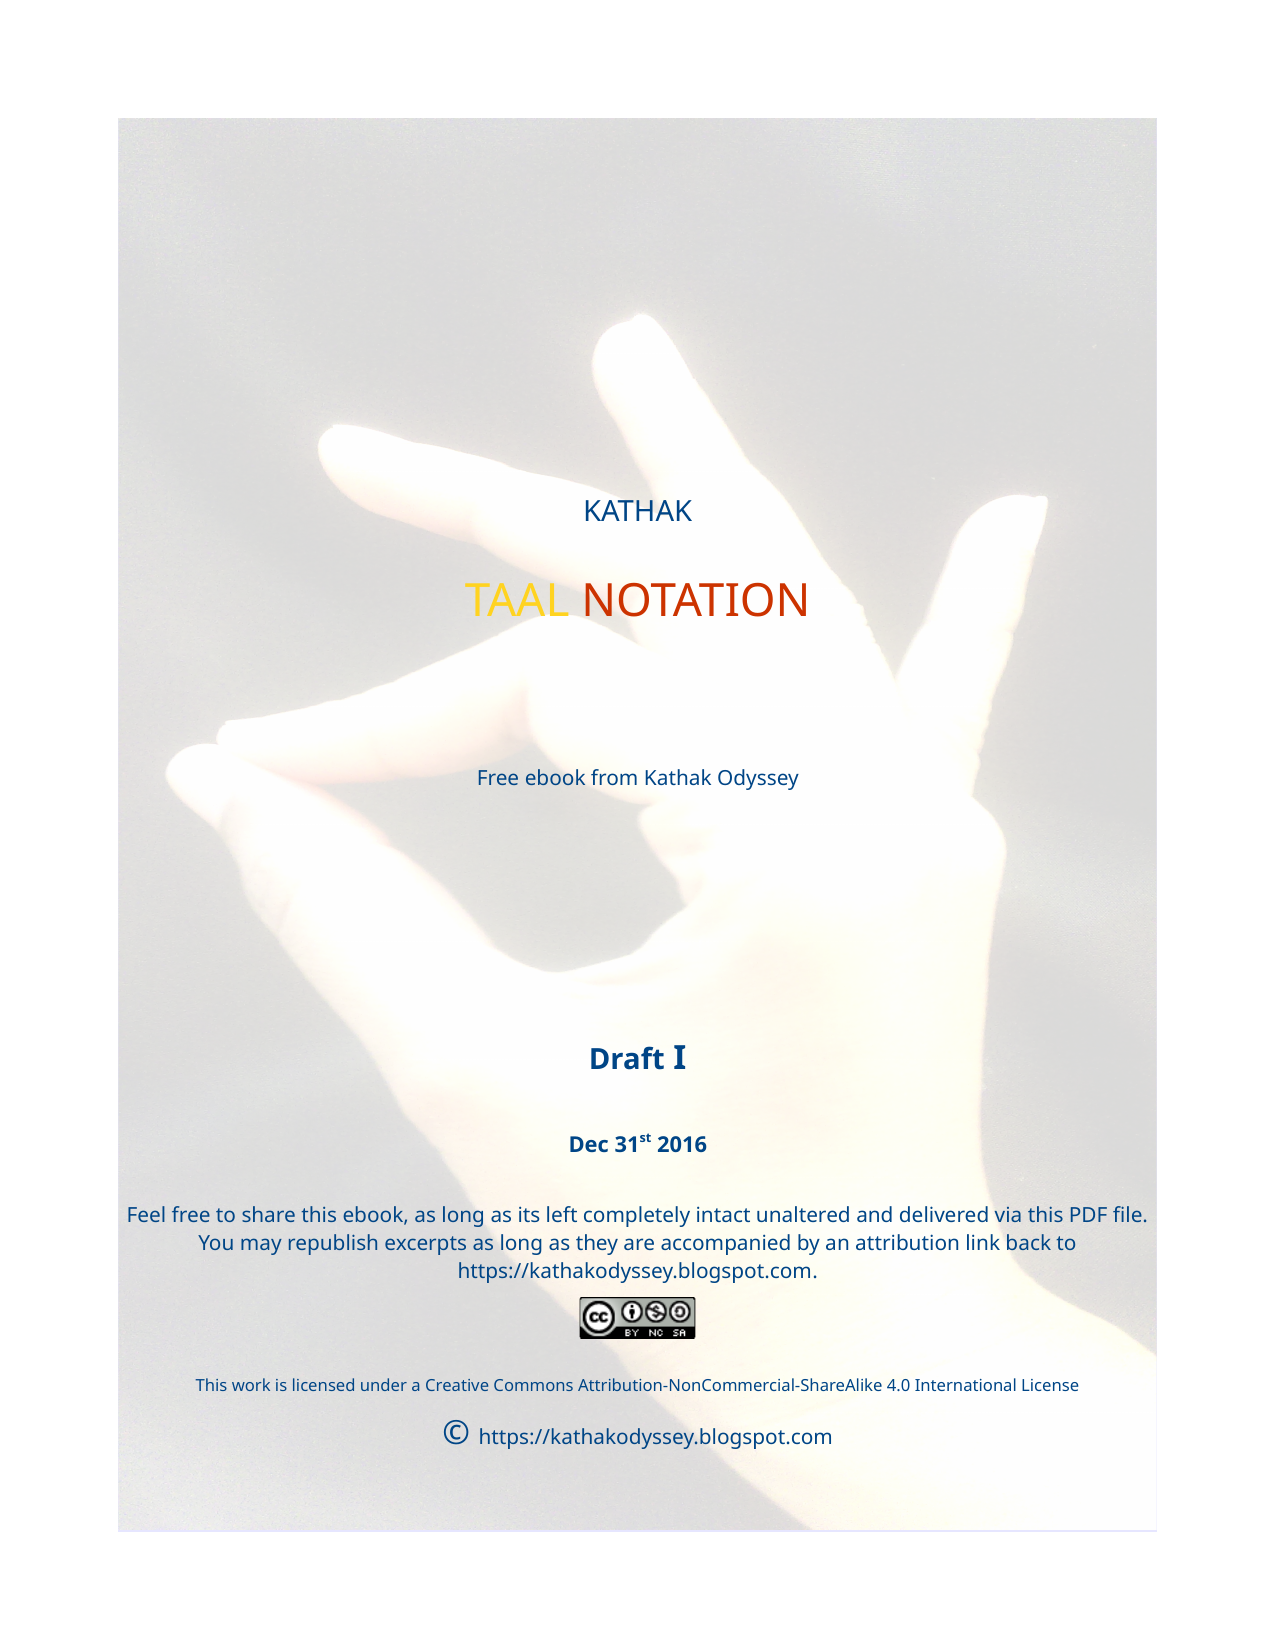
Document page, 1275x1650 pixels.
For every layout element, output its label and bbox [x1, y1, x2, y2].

picture [579, 1297, 696, 1339]
